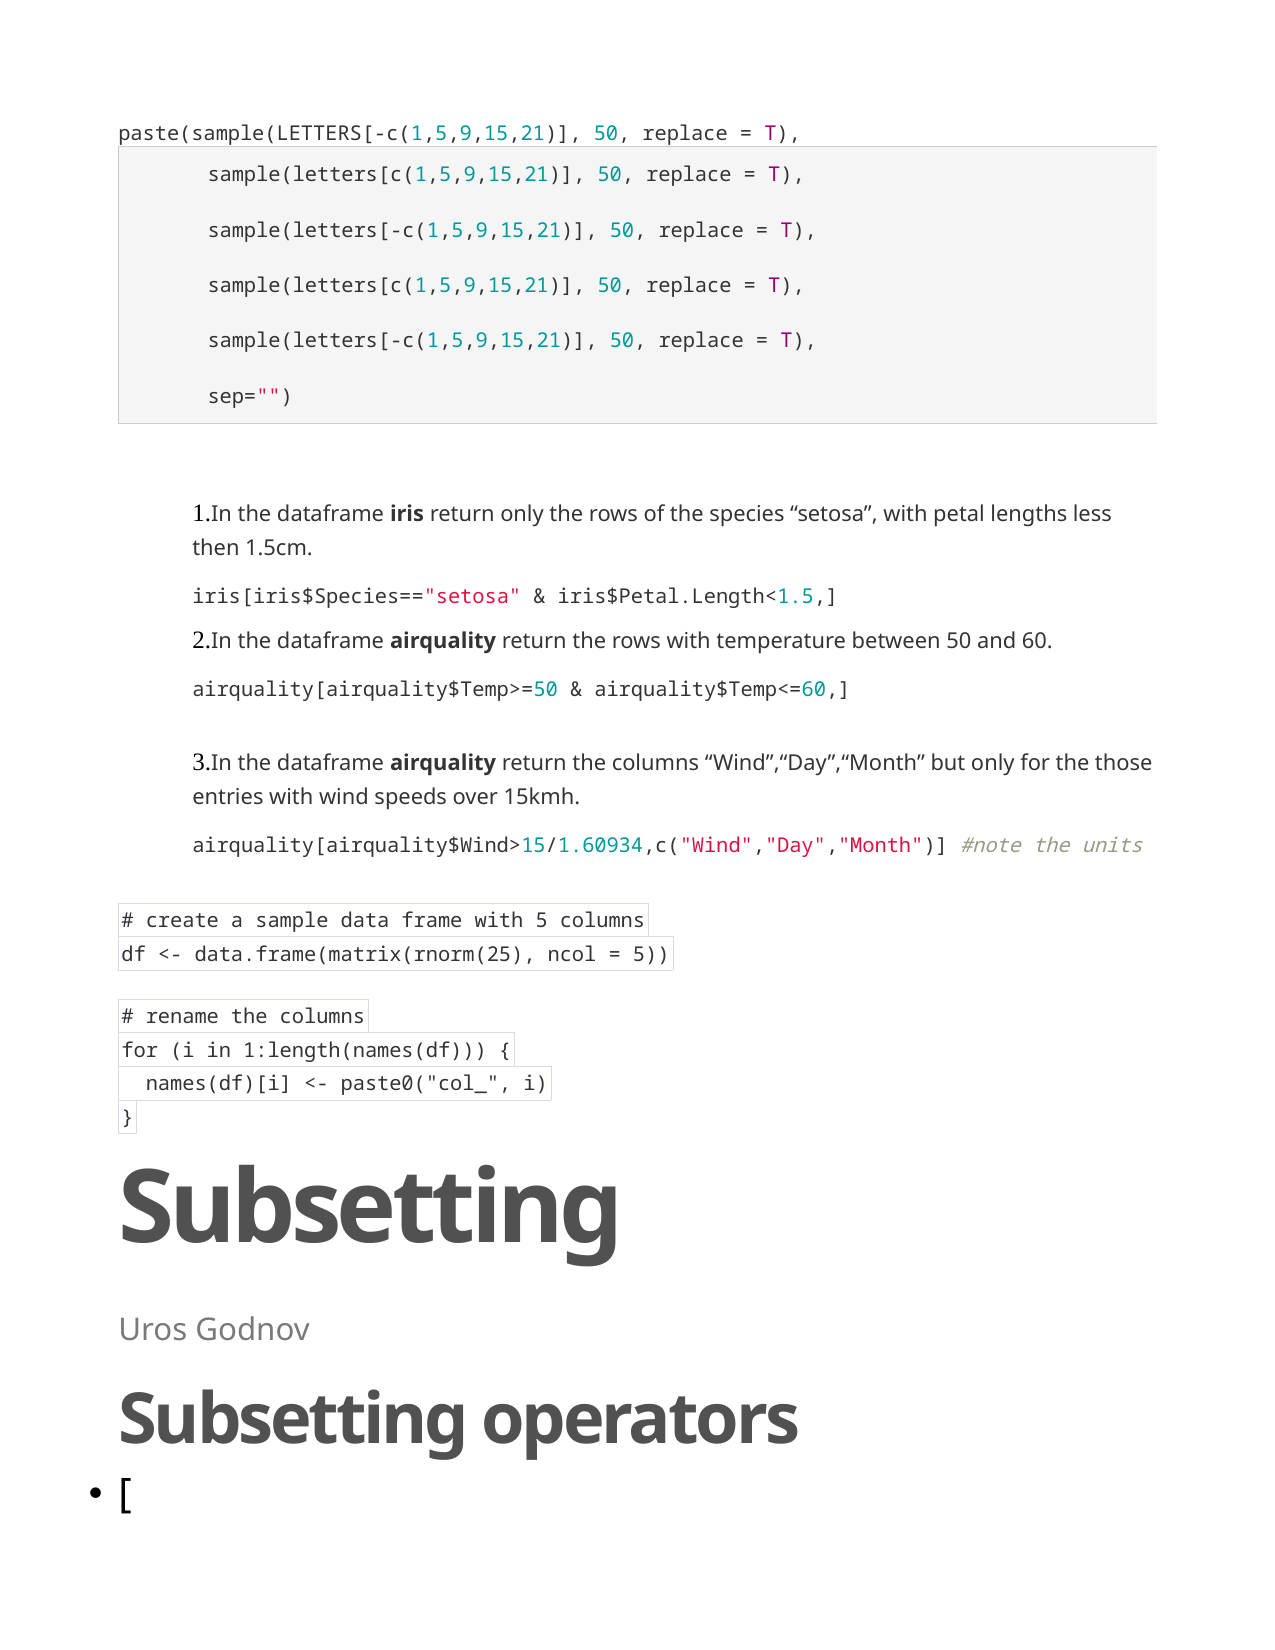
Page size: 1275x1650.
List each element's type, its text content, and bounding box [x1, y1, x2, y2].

text # rename the columns [119, 1000, 368, 1032]
list In the dataframe iris return only the rows of the species “setosa”, with petal lengths less then 1.5cm. [118, 498, 1157, 562]
text } [119, 1101, 136, 1133]
text [649, 903, 1157, 936]
text [552, 1066, 1157, 1100]
list [ [118, 1464, 1157, 1519]
text [674, 936, 1157, 970]
text names(df)[i] <- paste0("col_", i) [119, 1067, 551, 1100]
text sample(letters[-c(1,5,9,15,21)], 50, replace = T), [119, 312, 1157, 354]
subtitle Subsetting operators [118, 1362, 1157, 1464]
text Uros Godnov [118, 1307, 1157, 1350]
list airquality[airquality$Wind>15/1.60934,c("Wind","Day","Month")] #note the units [118, 831, 1157, 859]
list airquality[airquality$Temp>=50 & airquality$Temp<=60,] [118, 675, 1157, 703]
text sample(letters[c(1,5,9,15,21)], 50, replace = T), [119, 256, 1157, 299]
text sample(letters[-c(1,5,9,15,21)], 50, replace = T), [119, 201, 1157, 243]
text # create a sample data frame with 5 columns [119, 904, 648, 936]
text sep="") [119, 367, 1157, 423]
list In the dataframe airquality return the rows with temperature between 50 and 60. [118, 625, 1157, 655]
text Subsetting [118, 1133, 1157, 1272]
text for (i in 1:length(names(df))) { [119, 1033, 514, 1066]
text sample(letters[c(1,5,9,15,21)], 50, replace = T), [119, 147, 1157, 188]
text df <- data.frame(matrix(rnorm(25), ncol = 5)) [119, 937, 673, 970]
text [137, 1100, 1157, 1133]
text [515, 1032, 1157, 1066]
text [369, 998, 1157, 1032]
list In the dataframe airquality return the columns “Wind”,“Day”,“Month” but only for the those entries with wind speeds over 15kmh. [118, 747, 1157, 811]
list iris[iris$Species=="setosa" & iris$Petal.Length<1.5,] [118, 582, 1157, 609]
text paste(sample(LETTERS[-c(1,5,9,15,21)], 50, replace = T), [118, 118, 1157, 146]
